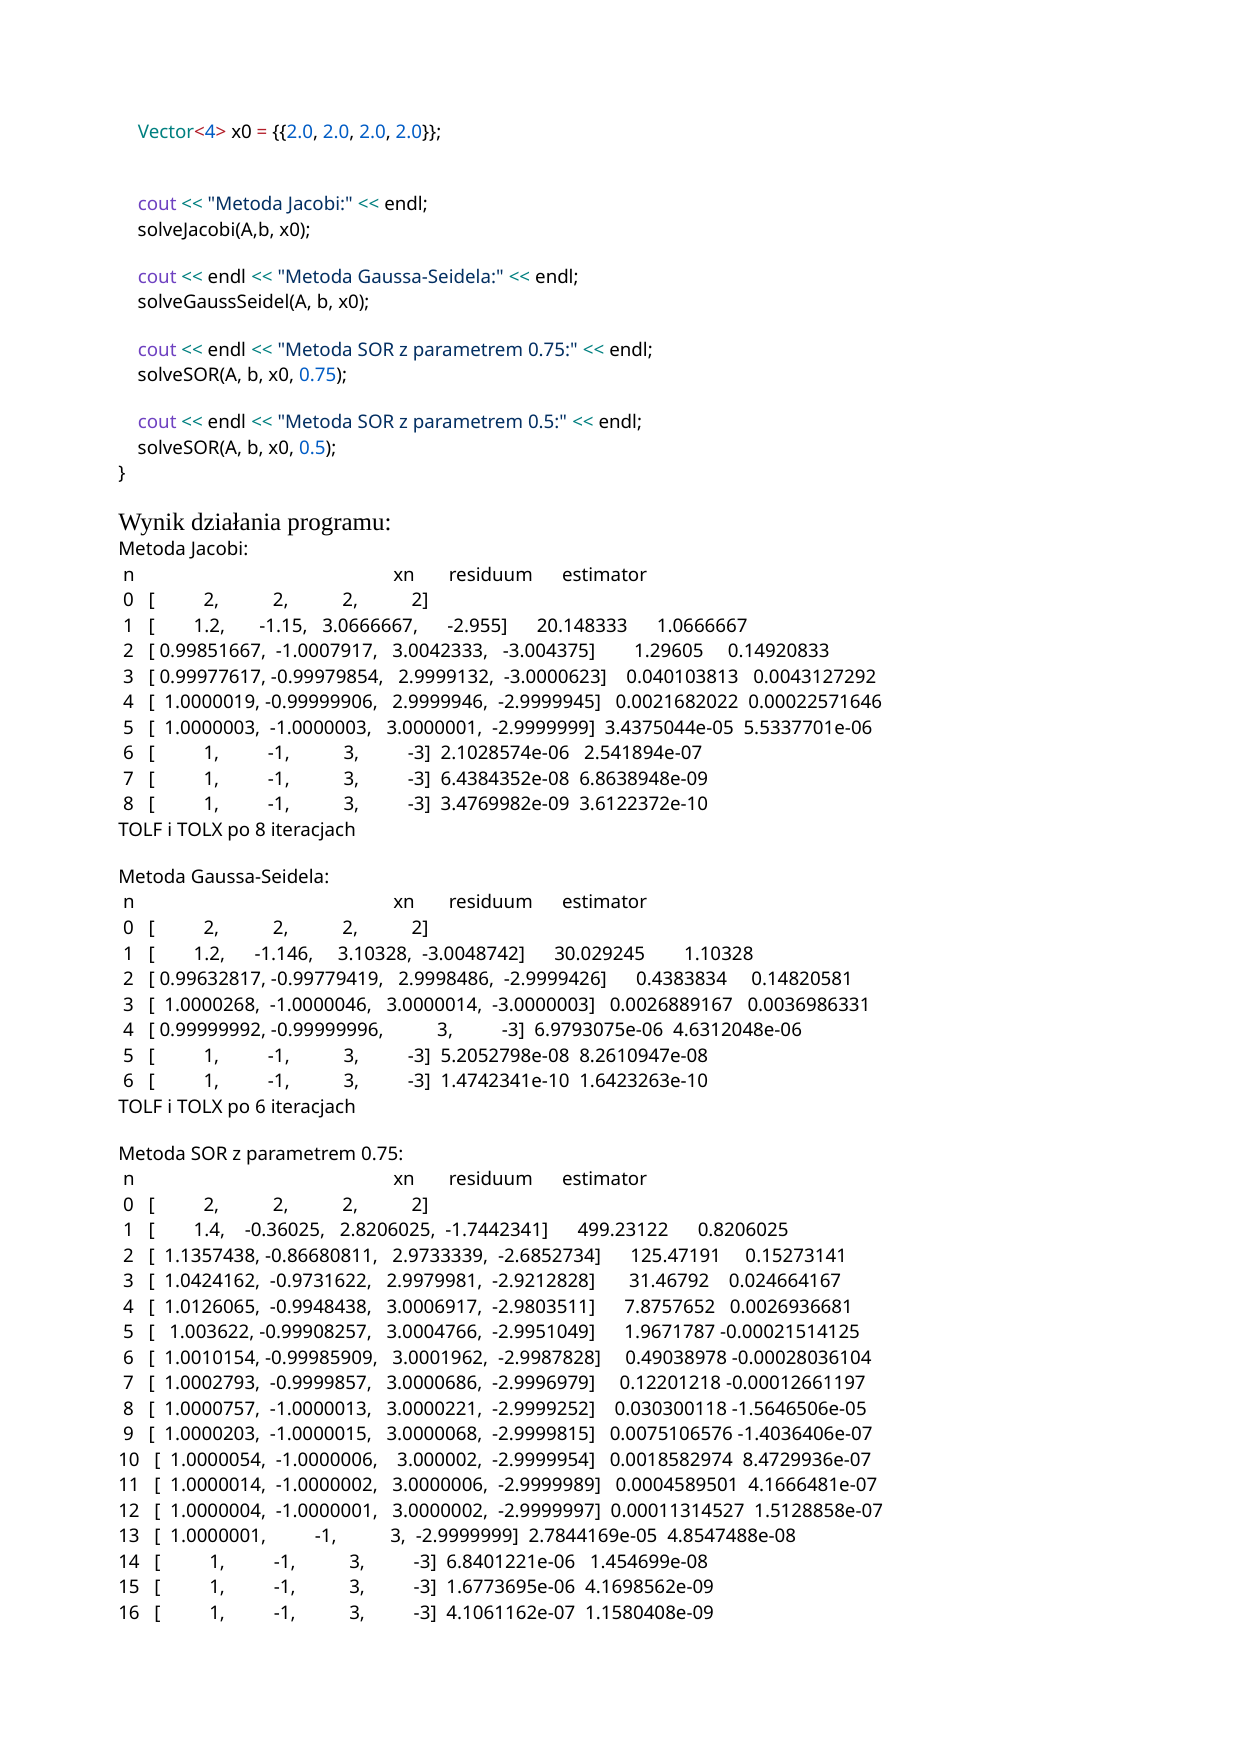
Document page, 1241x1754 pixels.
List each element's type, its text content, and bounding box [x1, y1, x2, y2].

text Wynik działania programu: [118, 507, 1122, 535]
text cout << "Metoda Jacobi:" << endl; solveJacobi(A,b, x0); cout << endl << "Metoda Gaussa-Seidela:" << endl; solveGaussSeidel(A, b, x0); cout << endl << "Metoda SOR z parametrem 0.75:" << endl; solveSOR(A, b, x0, 0.75); cout << endl << "Metoda SOR z parametrem 0.5:" << endl; solveSOR(A, b, x0, 0.5); } [118, 191, 1122, 485]
text Vector<4> x0 = {{2.0, 2.0, 2.0, 2.0}}; [118, 118, 1122, 191]
text Metoda Jacobi: n xn residuum estimator 0 [ 2, 2, 2, 2] 1 [ 1.2, -1.15, 3.0666667, -2.955] 20.148333 1.0666667 2 [ 0.99851667, -1.0007917, 3.0042333, -3.004375] 1.29605 0.14920833 3 [ 0.99977617, -0.99979854, 2.9999132, -3.0000623] 0.040103813 0.0043127292 4 [ 1.0000019, -0.99999906, 2.9999946, -2.9999945] 0.0021682022 0.00022571646 5 [ 1.0000003, -1.0000003, 3.0000001, -2.9999999] 3.4375044e-05 5.5337701e-06 6 [ 1, -1, 3, -3] 2.1028574e-06 2.541894e-07 7 [ 1, -1, 3, -3] 6.4384352e-08 6.8638948e-09 8 [ 1, -1, 3, -3] 3.4769982e-09 3.6122372e-10 TOLF i TOLX po 8 iteracjach Metoda Gaussa-Seidela: n xn residuum estimator 0 [ 2, 2, 2, 2] 1 [ 1.2, -1.146, 3.10328, -3.0048742] 30.029245 1.10328 2 [ 0.99632817, -0.99779419, 2.9998486, -2.9999426] 0.4383834 0.14820581 3 [ 1.0000268, -1.0000046, 3.0000014, -3.0000003] 0.0026889167 0.0036986331 4 [ 0.99999992, -0.99999996, 3, -3] 6.9793075e-06 4.6312048e-06 5 [ 1, -1, 3, -3] 5.2052798e-08 8.2610947e-08 6 [ 1, -1, 3, -3] 1.4742341e-10 1.6423263e-10 TOLF i TOLX po 6 iteracjach Metoda SOR z parametrem 0.75: n xn residuum estimator 0 [ 2, 2, 2, 2] 1 [ 1.4, -0.36025, 2.8206025, -1.7442341] 499.23122 0.8206025 2 [ 1.1357438, -0.86680811, 2.9733339, -2.6852734] 125.47191 0.15273141 3 [ 1.0424162, -0.9731622, 2.9979981, -2.9212828] 31.46792 0.024664167 4 [ 1.0126065, -0.9948438, 3.0006917, -2.9803511] 7.8757652 0.0026936681 5 [ 1.003622, -0.99908257, 3.0004766, -2.9951049] 1.9671787 -0.00021514125 6 [ 1.0010154, -0.99985909, 3.0001962, -2.9987828] 0.49038978 -0.00028036104 7 [ 1.0002793, -0.9999857, 3.0000686, -2.9996979] 0.12201218 -0.00012661197 8 [ 1.0000757, -1.0000013, 3.0000221, -2.9999252] 0.030300118 -1.5646506e-05 9 [ 1.0000203, -1.0000015, 3.0000068, -2.9999815] 0.0075106576 -1.4036406e-07 10 [ 1.0000054, -1.0000006, 3.000002, -2.9999954] 0.0018582974 8.4729936e-07 11 [ 1.0000014, -1.0000002, 3.0000006, -2.9999989] 0.0004589501 4.1666481e-07 12 [ 1.0000004, -1.0000001, 3.0000002, -2.9999997] 0.00011314527 1.5128858e-07 13 [ 1.0000001, -1, 3, -2.9999999] 2.7844169e-05 4.8547488e-08 14 [ 1, -1, 3, -3] 6.8401221e-06 1.454699e-08 15 [ 1, -1, 3, -3] 1.6773695e-06 4.1698562e-09 16 [ 1, -1, 3, -3] 4.1061162e-07 1.1580408e-09 [118, 535, 1122, 1625]
